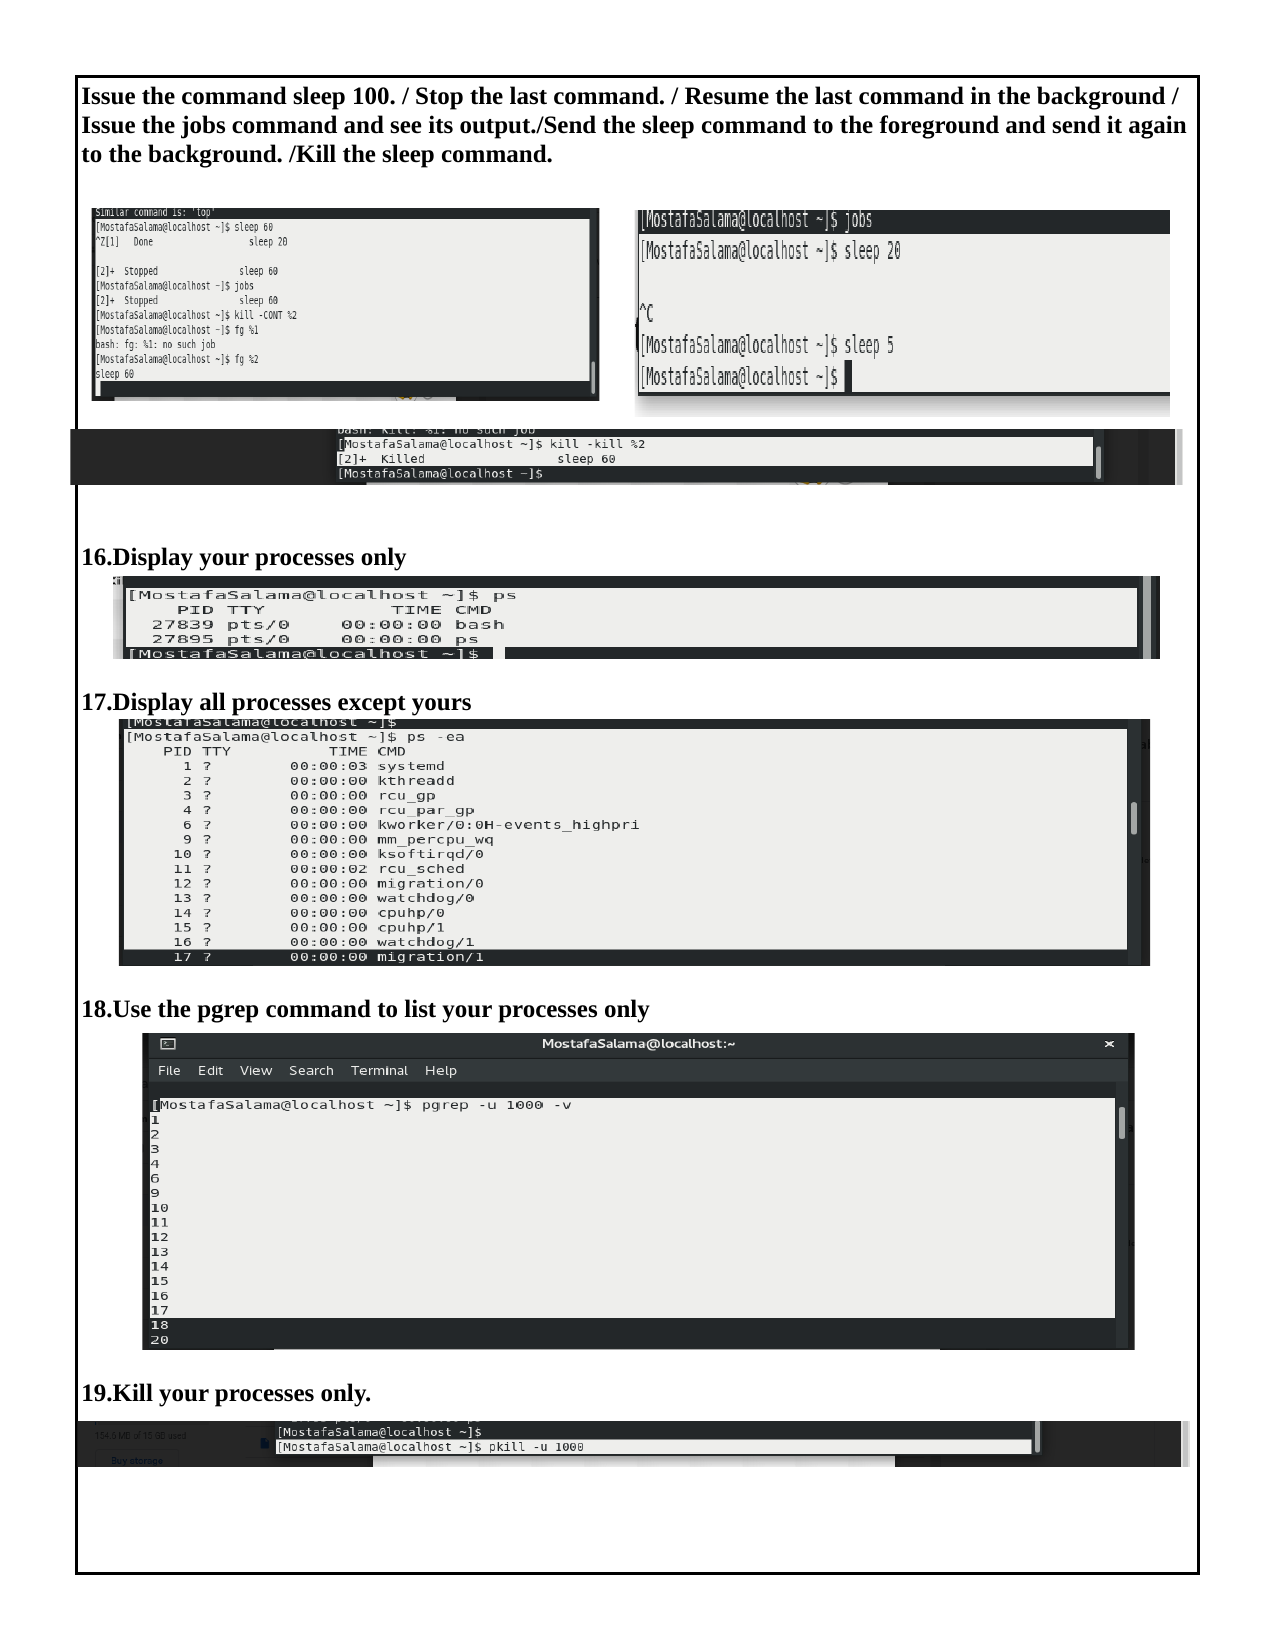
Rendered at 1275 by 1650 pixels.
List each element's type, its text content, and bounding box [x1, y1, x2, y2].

picture [70, 466, 1183, 485]
text 16.Display your processes only [81, 542, 1194, 571]
text Issue the command sleep 100. / Stop the last command. / Resume the last command in the background / Issue the jobs command and see its output./Send the sleep command to the foreground and send it again to the background. /Kill the sleep command. [81, 81, 1194, 167]
text 17.Display all processes except yours [81, 687, 1194, 716]
picture [118, 719, 1151, 966]
picture [77, 1421, 1190, 1467]
picture [91, 208, 600, 401]
text 18.Use the pgrep command to list your processes only [81, 994, 1194, 1023]
picture [634, 313, 1170, 417]
text 19.Kill your processes only. [81, 1378, 1194, 1407]
picture [113, 576, 1160, 659]
picture [142, 1033, 1135, 1350]
